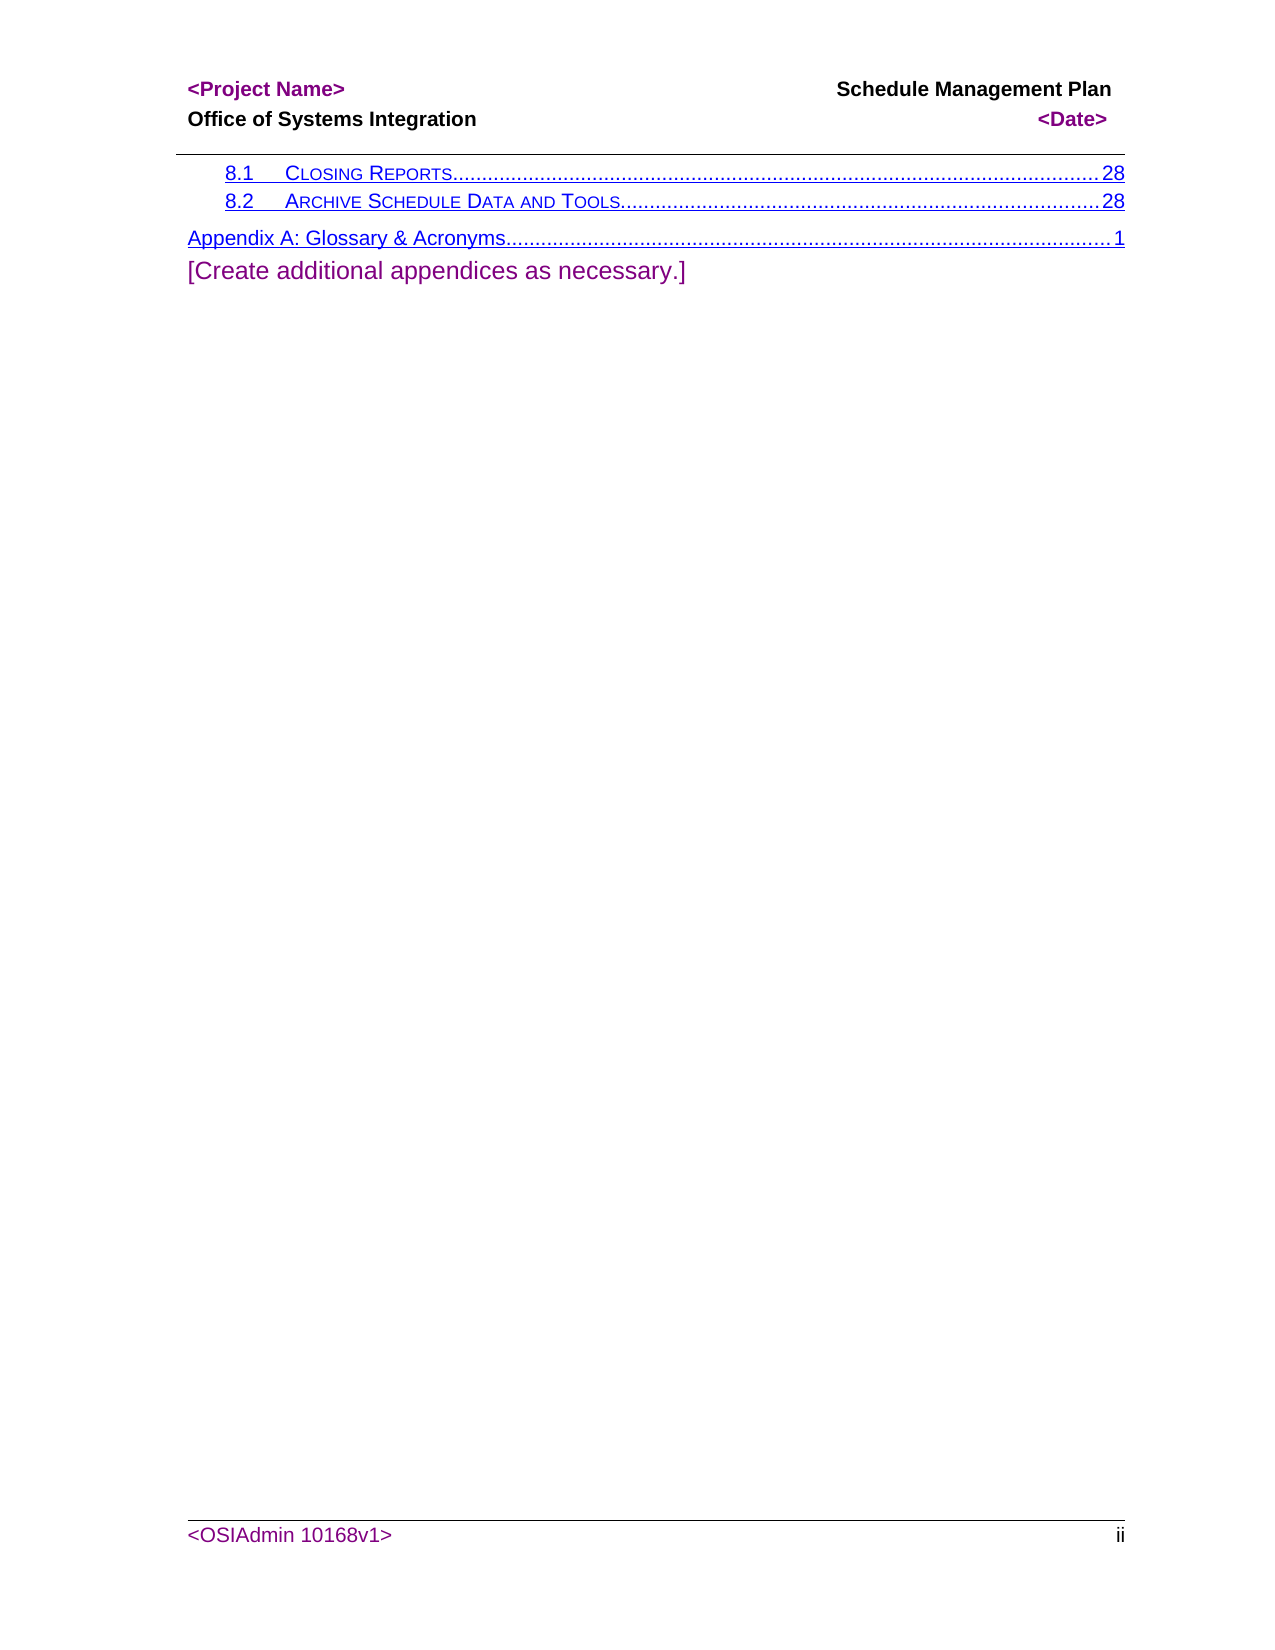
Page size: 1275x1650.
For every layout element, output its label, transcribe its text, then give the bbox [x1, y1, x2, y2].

text 8.1 Closing Reports 28 [225, 161, 1125, 182]
text 8.2 Archive Schedule Data and Tools 28 [225, 189, 1125, 210]
text Appendix A: Glossary & Acronyms 1 [187, 226, 1125, 247]
text [Create additional appendices as necessary.] [187, 256, 1125, 285]
